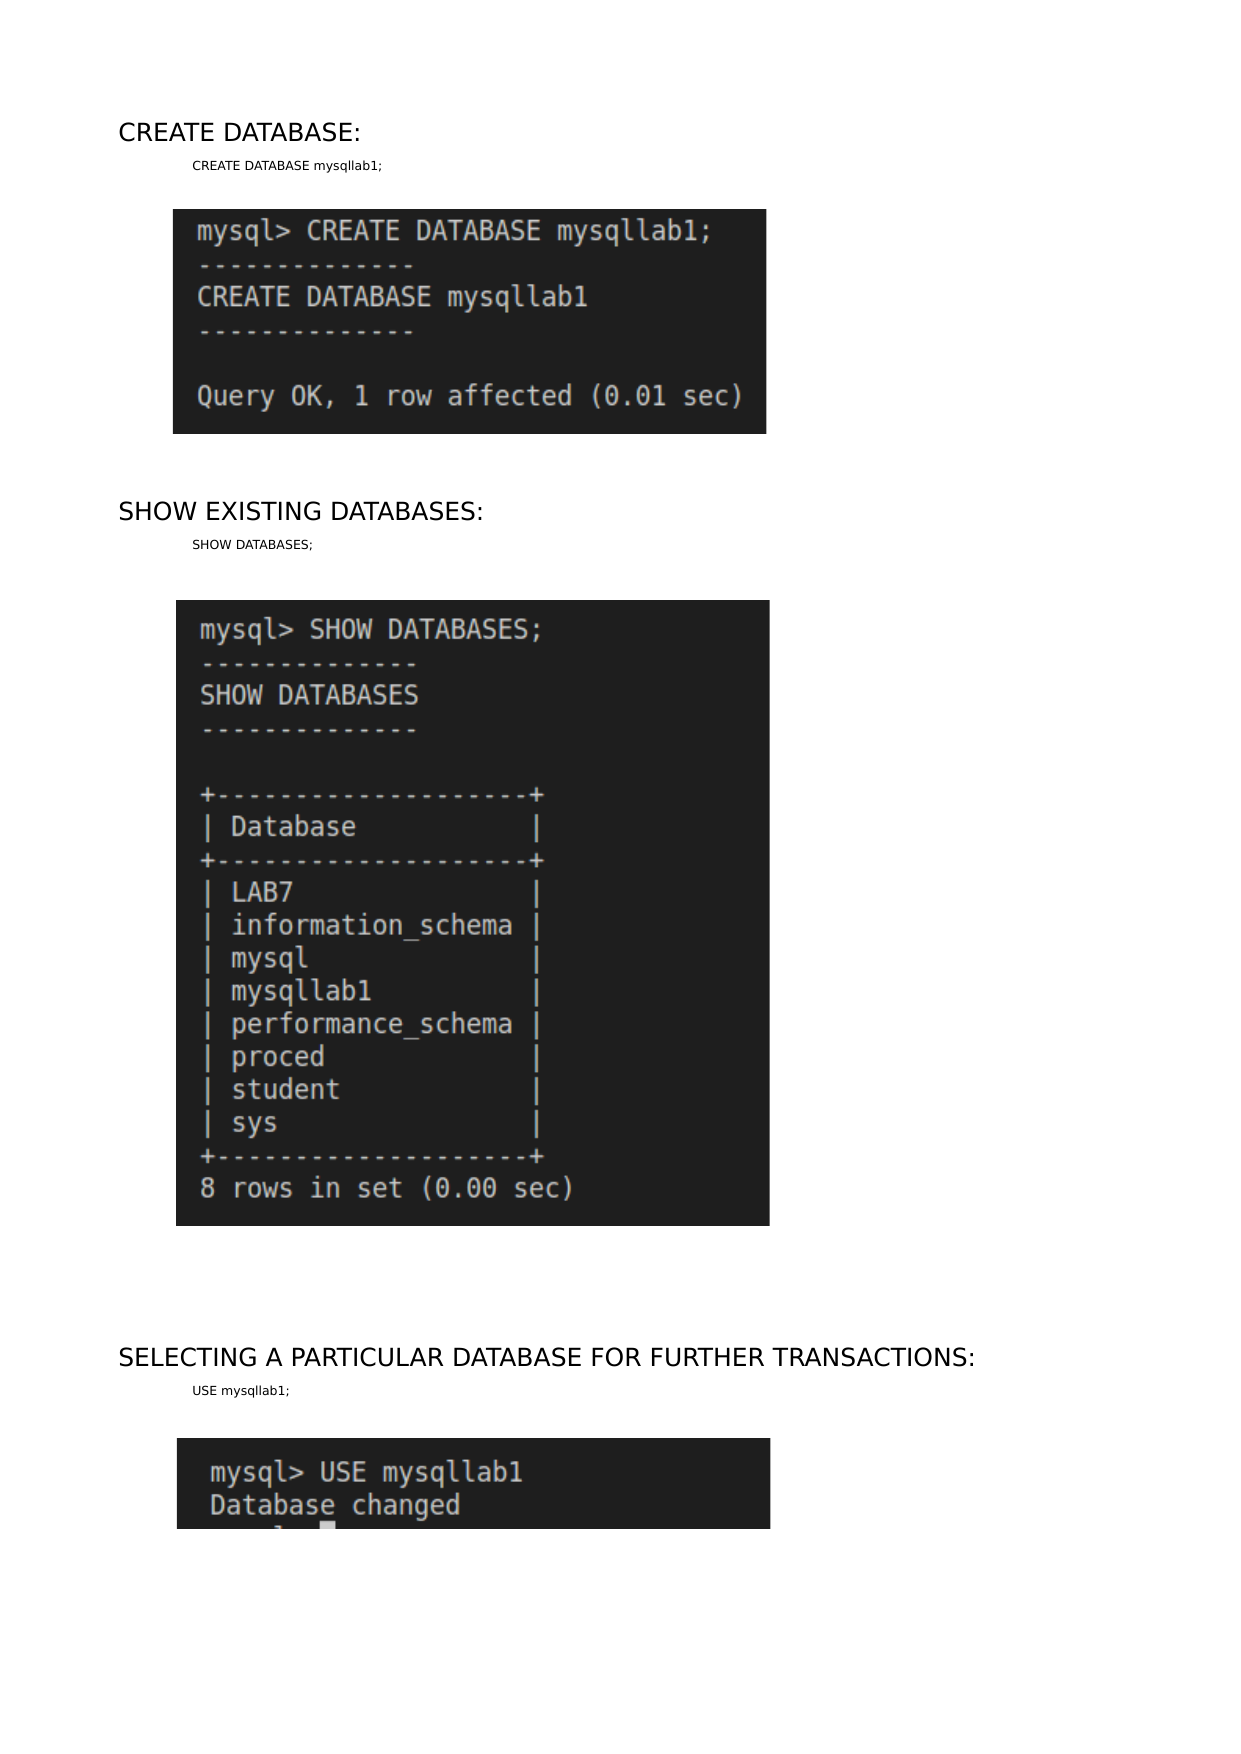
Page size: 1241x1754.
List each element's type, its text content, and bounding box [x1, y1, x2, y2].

picture [176, 600, 770, 1226]
text USE mysqllab1; [118, 1372, 1122, 1401]
text CREATE DATABASE mysqllab1; [118, 147, 1122, 176]
text SHOW DATABASES; [118, 526, 1122, 556]
picture [176, 1438, 771, 1529]
text SHOW EXISTING DATABASES: [118, 497, 1122, 526]
picture [172, 209, 767, 434]
text SELECTING A PARTICULAR DATABASE FOR FURTHER TRANSACTIONS: [118, 1343, 1122, 1372]
text CREATE DATABASE: [118, 118, 1122, 147]
